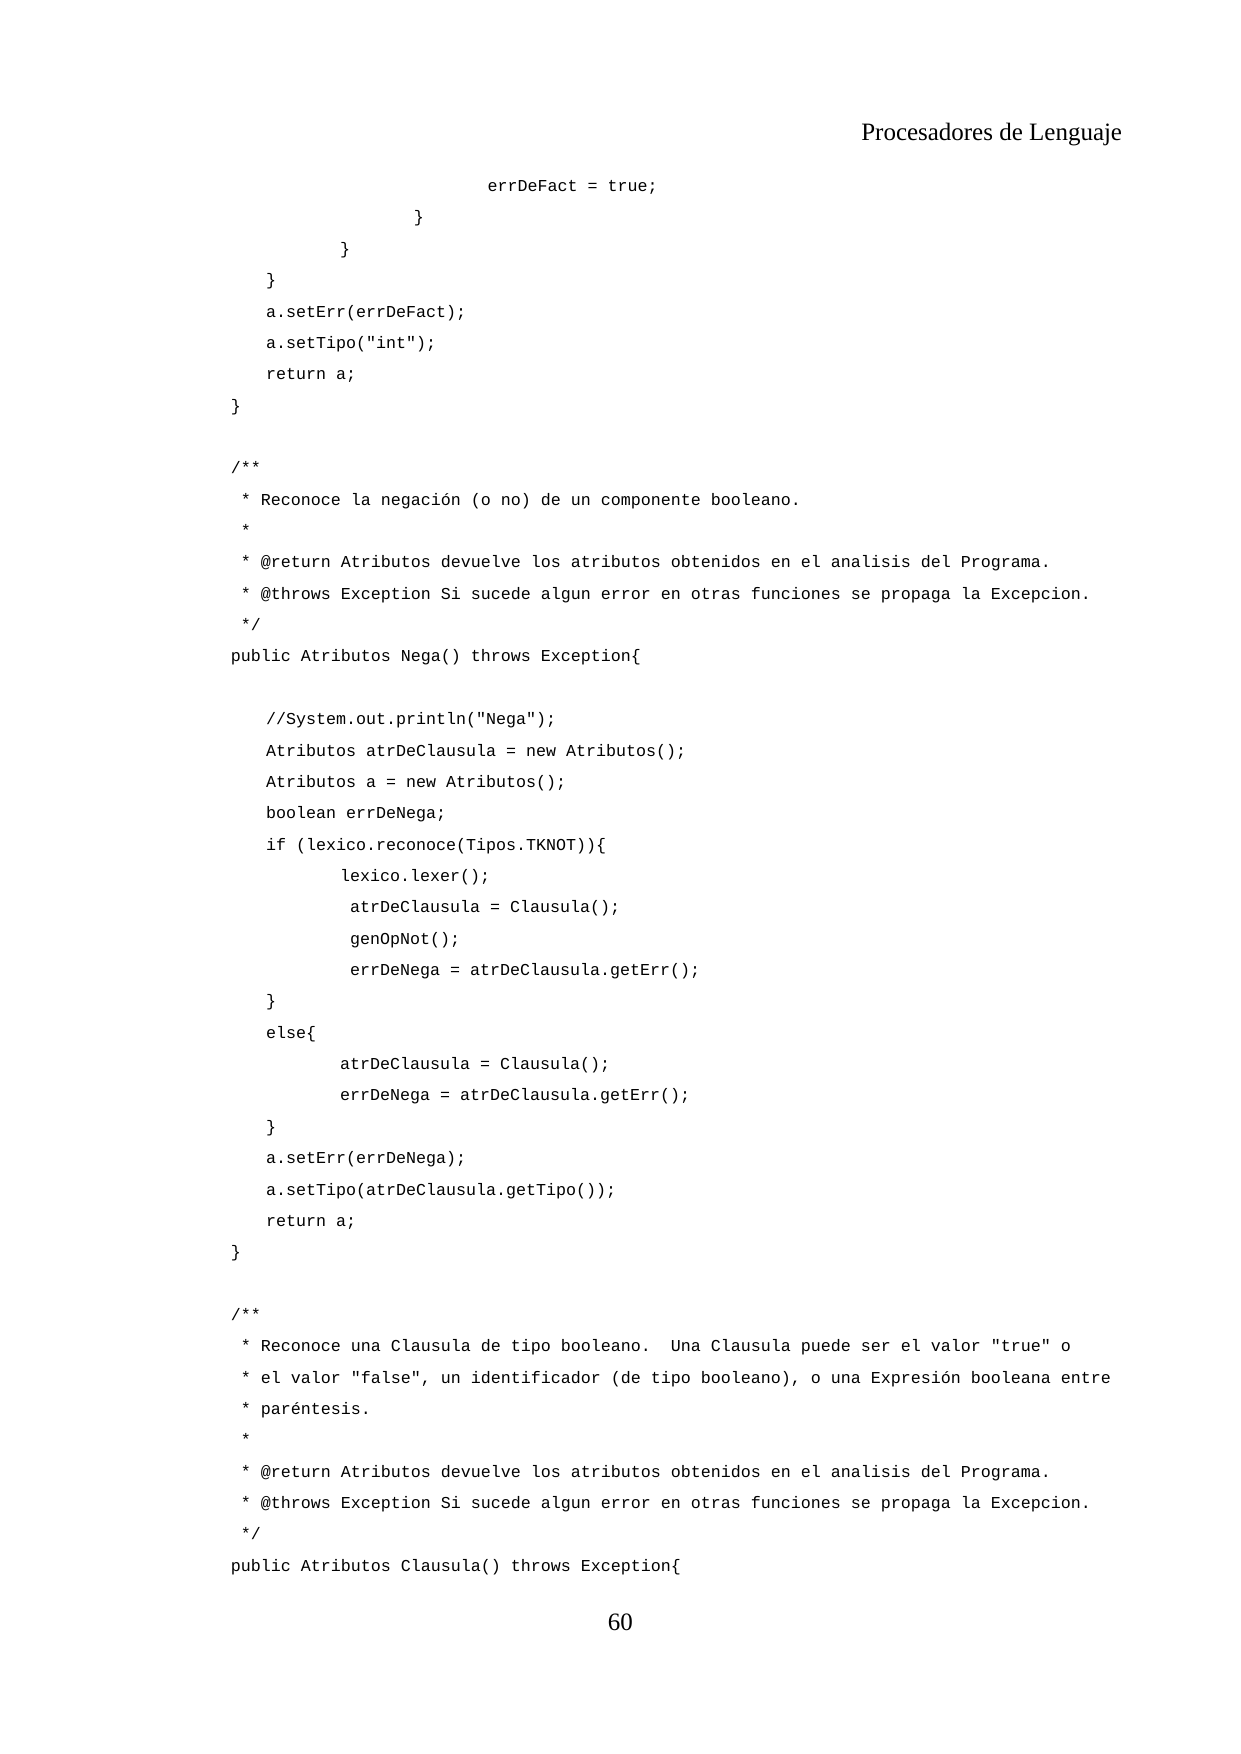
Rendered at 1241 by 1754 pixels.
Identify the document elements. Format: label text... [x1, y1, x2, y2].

text boolean errDeNega; [118, 805, 1122, 824]
text atrDeClausula = Clausula(); [118, 1056, 1122, 1074]
text } [118, 1118, 1122, 1137]
text a.setTipo(atrDeClausula.getTipo()); [118, 1181, 1122, 1200]
text errDeNega = atrDeClausula.getErr(); [118, 1087, 1122, 1106]
text * @return Atributos devuelve los atributos obtenidos en el analisis del Programa. [118, 1463, 1122, 1482]
text /** [118, 1306, 1122, 1325]
text a.setErr(errDeNega); [118, 1150, 1122, 1168]
text } [118, 272, 1122, 291]
text errDeFact = true; [118, 178, 1122, 197]
text } [118, 209, 1122, 228]
text return a; [118, 366, 1122, 385]
text atrDeClausula = Clausula(); [118, 899, 1122, 918]
text a.setErr(errDeFact); [118, 303, 1122, 322]
text * [118, 523, 1122, 541]
text * Reconoce una Clausula de tipo booleano. Una Clausula puede ser el valor "true" o [118, 1338, 1122, 1357]
text return a; [118, 1212, 1122, 1231]
text errDeNega = atrDeClausula.getErr(); [118, 962, 1122, 980]
text } [118, 397, 1122, 416]
text } [118, 240, 1122, 259]
text } [118, 1244, 1122, 1263]
text * @return Atributos devuelve los atributos obtenidos en el analisis del Programa. [118, 554, 1122, 573]
text * el valor "false", un identificador (de tipo booleano), o una Expresión booleana entre [118, 1369, 1122, 1388]
text * paréntesis. [118, 1401, 1122, 1419]
text * @throws Exception Si sucede algun error en otras funciones se propaga la Excepcion. [118, 1494, 1122, 1513]
text * @throws Exception Si sucede algun error en otras funciones se propaga la Excepcion. [118, 585, 1122, 604]
text * [118, 1432, 1122, 1451]
text /** [118, 460, 1122, 479]
text lexico.lexer(); [118, 867, 1122, 886]
text else{ [118, 1024, 1122, 1043]
text a.setTipo("int"); [118, 334, 1122, 353]
text * Reconoce la negación (o no) de un componente booleano. [118, 491, 1122, 510]
text public Atributos Clausula() throws Exception{ [118, 1557, 1122, 1576]
text */ [118, 1526, 1122, 1545]
text public Atributos Nega() throws Exception{ [118, 648, 1122, 667]
text if (lexico.reconoce(Tipos.TKNOT)){ [118, 836, 1122, 855]
text //System.out.println("Nega"); [118, 711, 1122, 729]
text genOpNot(); [118, 930, 1122, 949]
text } [118, 993, 1122, 1012]
text */ [118, 617, 1122, 636]
text Atributos atrDeClausula = new Atributos(); [118, 742, 1122, 761]
text Atributos a = new Atributos(); [118, 773, 1122, 792]
